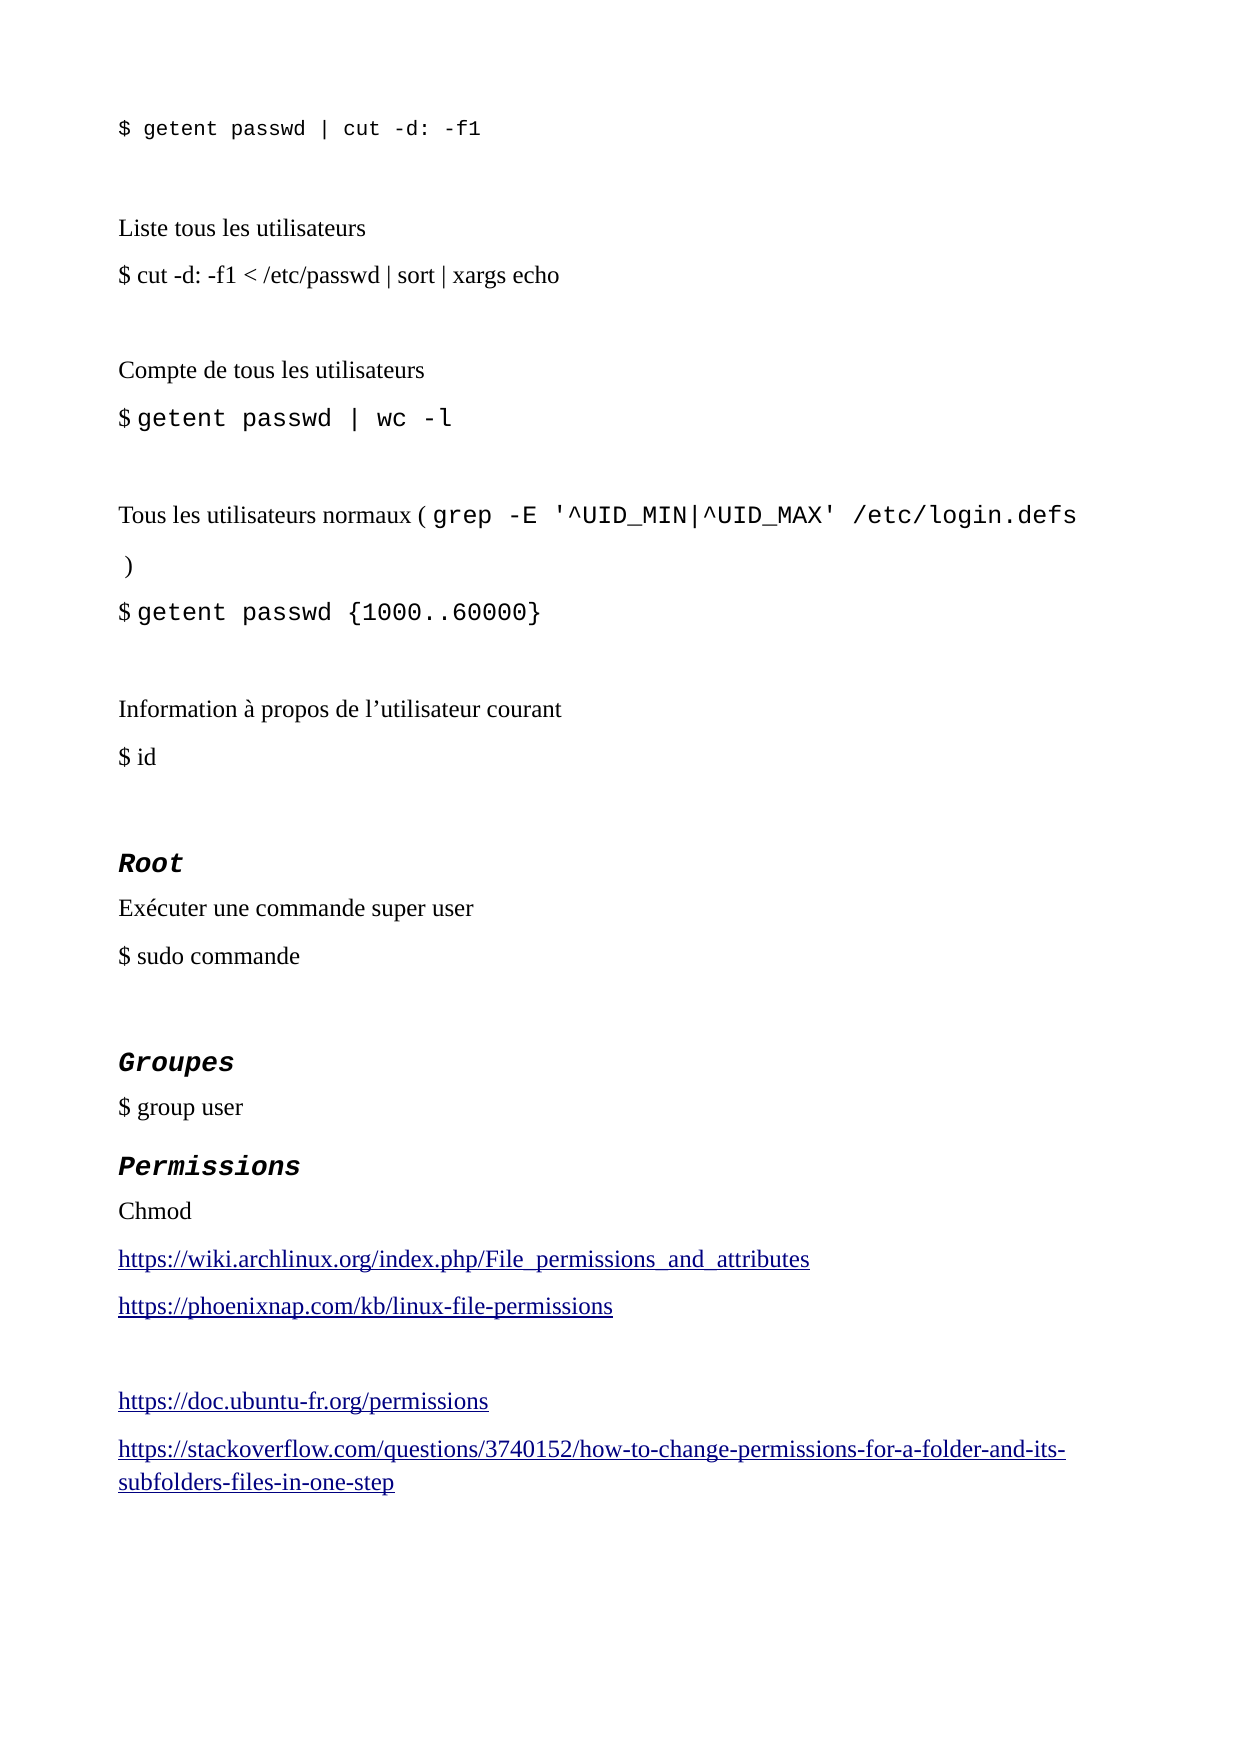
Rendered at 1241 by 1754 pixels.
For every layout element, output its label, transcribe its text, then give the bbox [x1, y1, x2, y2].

text $ sudo commande [118, 941, 1122, 970]
text Chmod [118, 1196, 1122, 1225]
text Exécuter une commande super user [118, 893, 1122, 922]
text https://wiki.archlinux.org/index.php/File_permissions_and_attributes [118, 1244, 1122, 1272]
text Compte de tous les utilisateurs [118, 355, 1122, 384]
text https://phoenixnap.com/kb/linux-file-permissions [118, 1291, 1122, 1320]
text Liste tous les utilisateurs [118, 213, 1122, 241]
text $ id [118, 742, 1122, 771]
text $ group user [118, 1092, 1122, 1121]
text ) [118, 550, 1122, 578]
text https://stackoverflow.com/questions/3740152/how-to-change-permissions-for-a-folder-and-its-subfolders-files-in-one-step [118, 1434, 1122, 1495]
text $ getent passwd | cut -d: -f1 [118, 118, 1122, 142]
text $ getent passwd | wc -l [118, 403, 1122, 433]
subtitle Permissions [118, 1152, 1122, 1183]
subtitle Root [118, 849, 1122, 881]
text Tous les utilisateurs normaux ( grep -E '^UID_MIN|^UID_MAX' /etc/login.defs [118, 500, 1122, 531]
text $ getent passwd {1000..60000} [118, 597, 1122, 628]
text https://doc.ubuntu-fr.org/permissions [118, 1386, 1122, 1415]
text $ cut -d: -f1 < /etc/passwd | sort | xargs echo [118, 260, 1122, 289]
subtitle Groupes [118, 1048, 1122, 1079]
text Information à propos de l’utilisateur courant [118, 694, 1122, 723]
